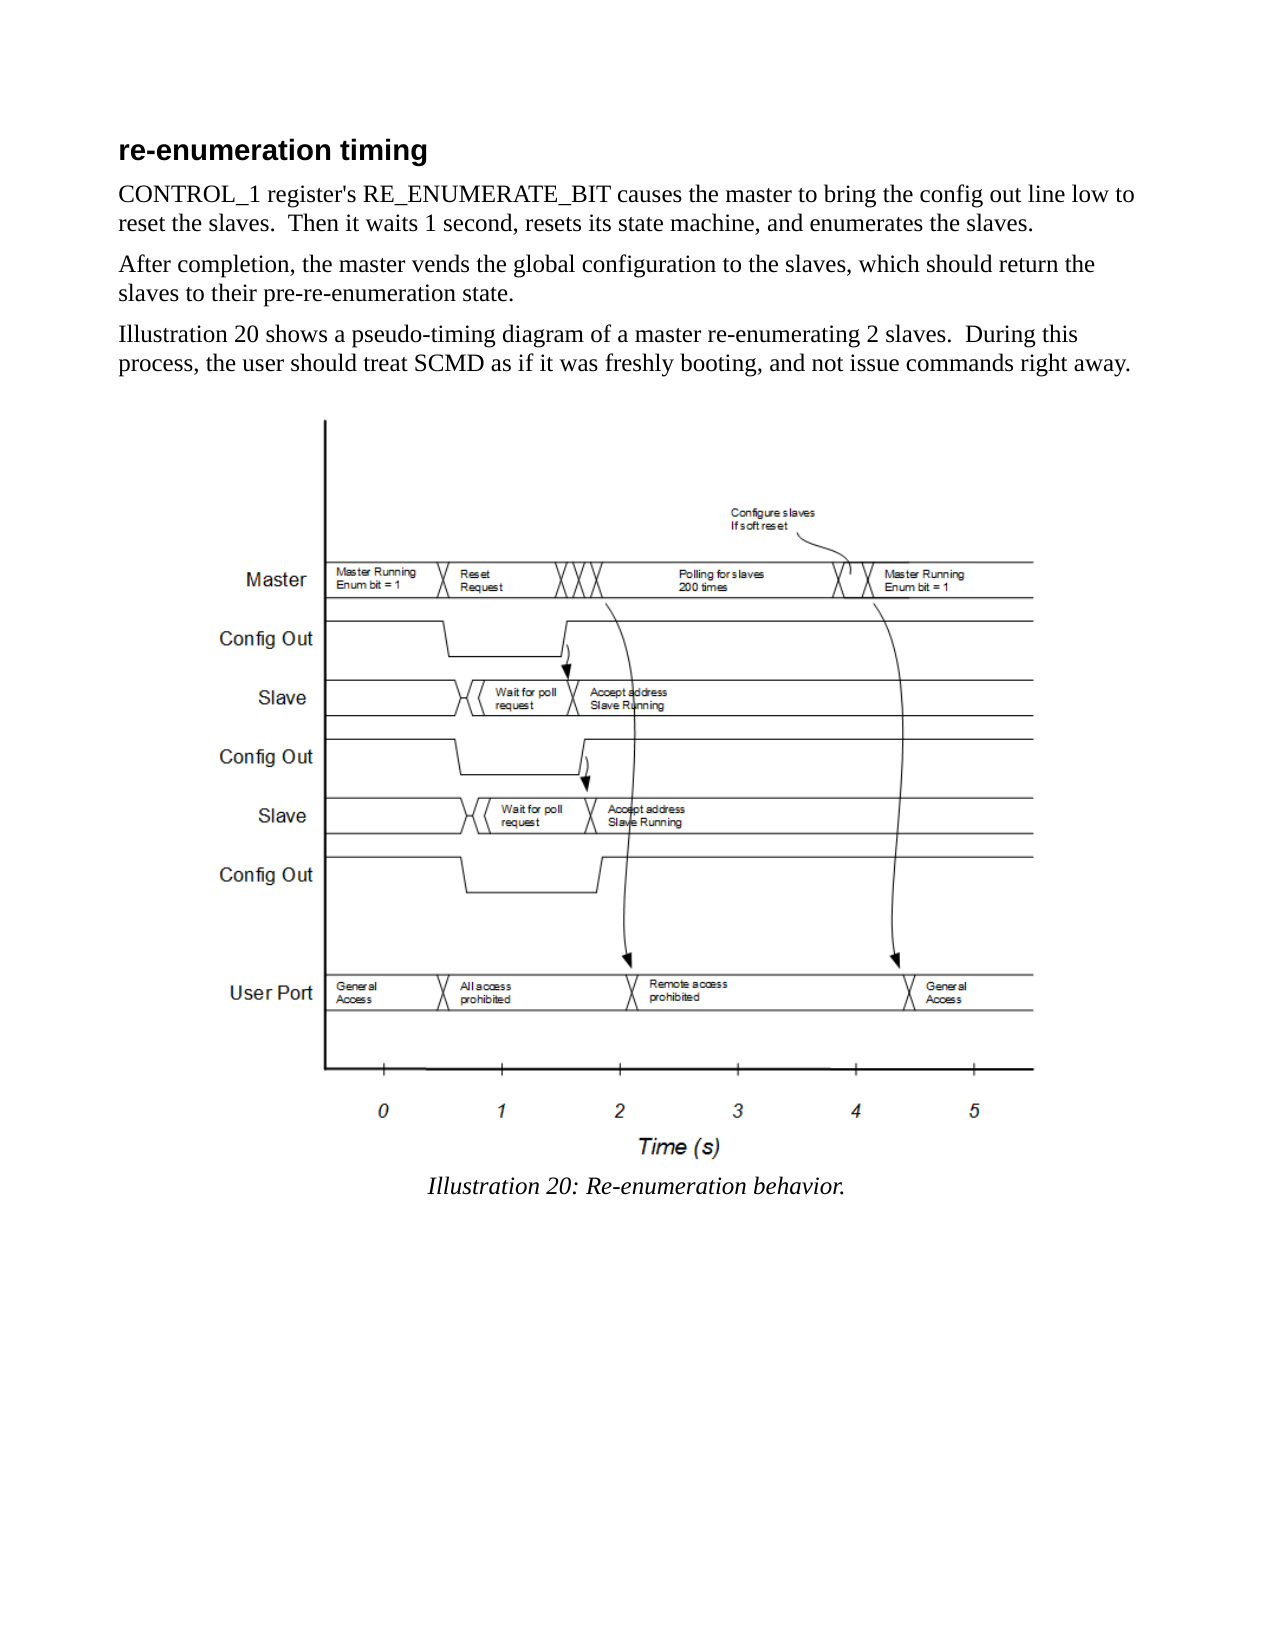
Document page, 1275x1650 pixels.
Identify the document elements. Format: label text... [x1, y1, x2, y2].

picture [212, 401, 1063, 1171]
text After completion, the master vends the global configuration to the slaves, which should return the slaves to their pre-re-enumeration state. [118, 249, 1157, 306]
text CONTROL_1 register's RE_ENUMERATE_BIT causes the master to bring the config out line low to reset the slaves. Then it waits 1 second, resets its state machine, and enumerates the slaves. [118, 179, 1157, 236]
text Illustration 20: Re-enumeration behavior. [213, 1171, 1062, 1199]
subtitle re-enumeration timing [118, 133, 1157, 166]
text Illustration 20 shows a pseudo-timing diagram of a master re-enumerating 2 slaves. During this process, the user should treat SCMD as if it was freshly booting, and not issue commands right away. [118, 319, 1157, 376]
